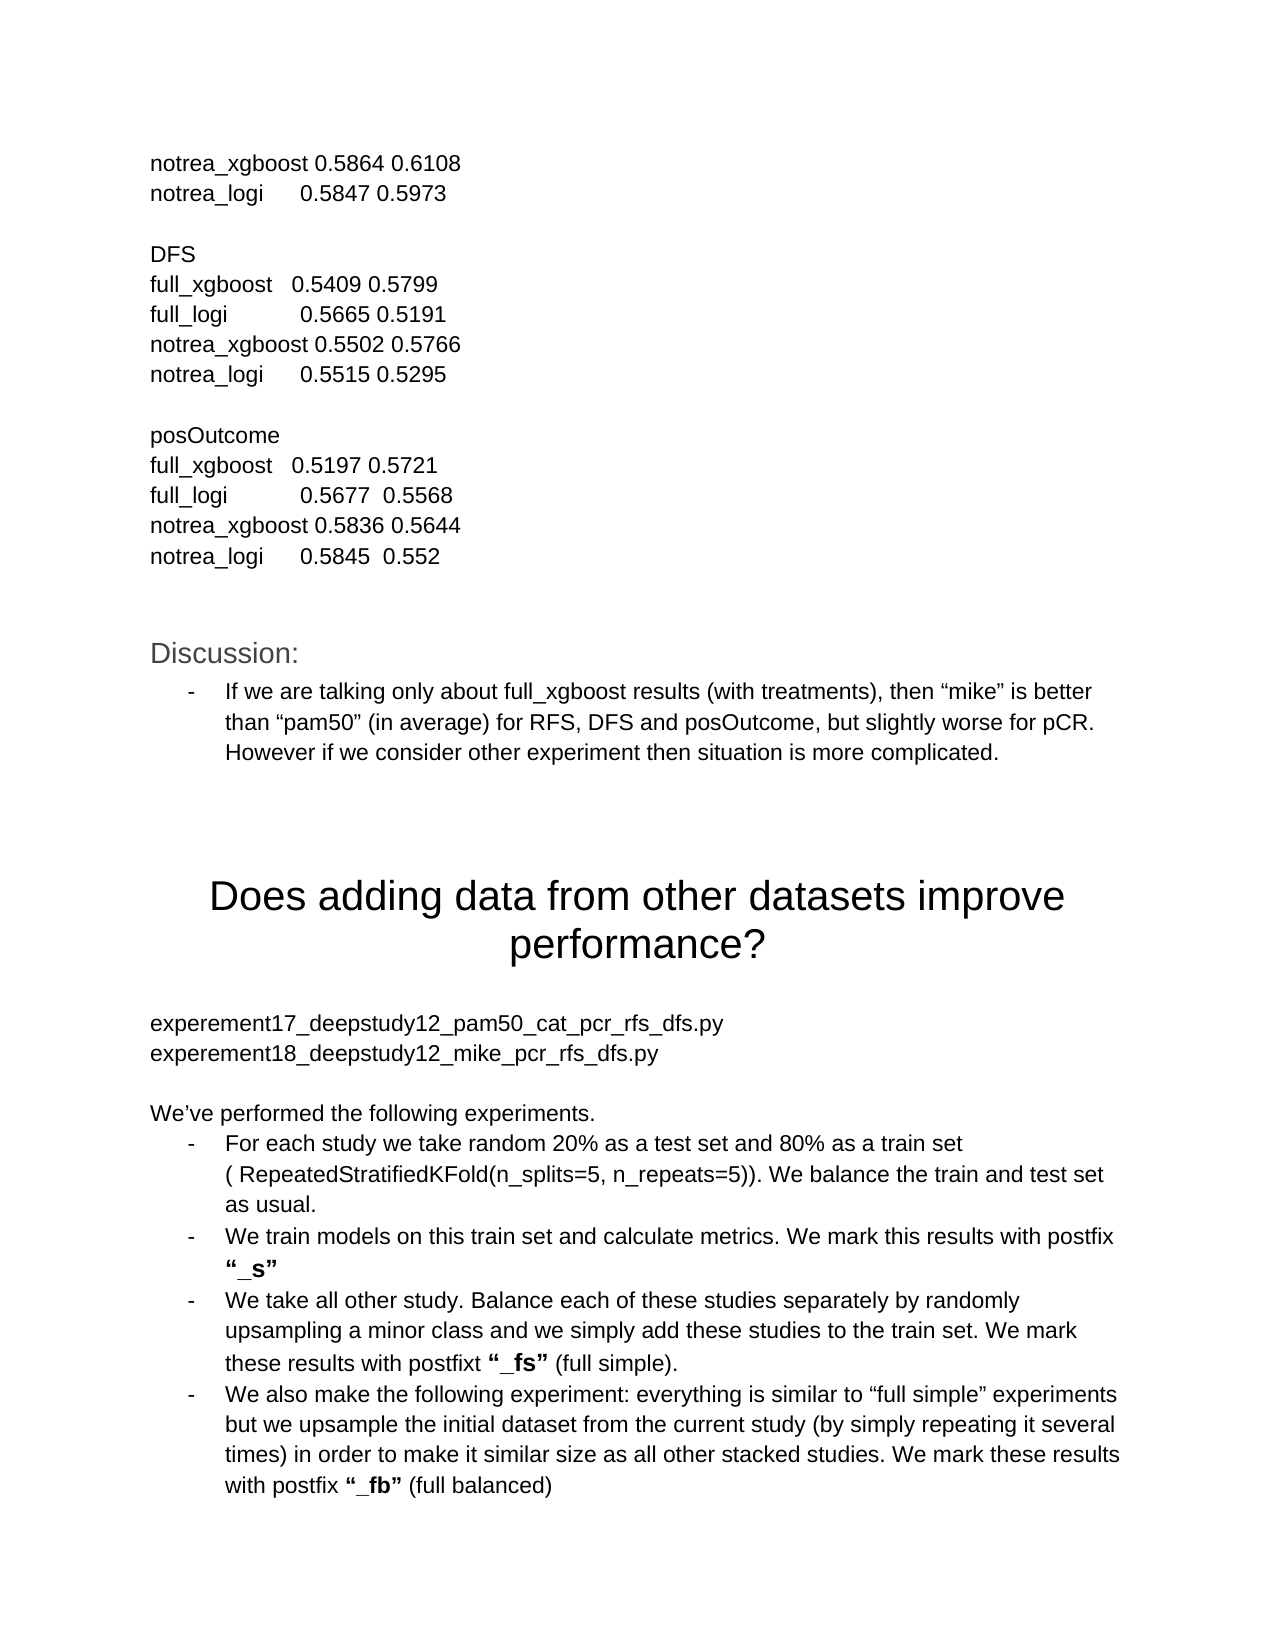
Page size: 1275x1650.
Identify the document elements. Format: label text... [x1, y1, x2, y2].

text notrea_logi 0.5847 0.5973 [150, 180, 1125, 207]
text We’ve performed the following experiments. [150, 1100, 1125, 1127]
list We also make the following experiment: everything is similar to “full simple” experiments but we upsample the initial dataset from the current study (by simply repeating it several times) in order to make it similar size as all other stacked studies. We mark these results with postfix “_fb” (full balanced) [187, 1381, 1125, 1498]
text notrea_logi 0.5845 0.552 [150, 543, 1125, 569]
subtitle Discussion: [150, 636, 1125, 670]
list We take all other study. Balance each of these studies separately by randomly upsampling a minor class and we simply add these studies to the train set. We mark these results with postfixt “_fs” (full simple). [187, 1287, 1125, 1377]
list For each study we take random 20% as a test set and 80% as a train set ( RepeatedStratifiedKFold(n_splits=5, n_repeats=5)). We balance the train and test set as usual. [187, 1130, 1125, 1217]
text experement18_deepstudy12_mike_pcr_rfs_dfs.py [150, 1040, 1125, 1066]
text full_logi 0.5665 0.5191 [150, 301, 1125, 327]
text full_xgboost 0.5197 0.5721 [150, 452, 1125, 478]
text full_logi 0.5677 0.5568 [150, 482, 1125, 509]
list We train models on this train set and calculate metrics. We mark this results with postfix “_s” [187, 1221, 1125, 1283]
text DFS [150, 241, 1125, 267]
text experement17_deepstudy12_pam50_cat_pcr_rfs_dfs.py [150, 1009, 1125, 1036]
text notrea_xgboost 0.5836 0.5644 [150, 512, 1125, 539]
text full_xgboost 0.5409 0.5799 [150, 271, 1125, 297]
subtitle Does adding data from other datasets improve performance? [150, 871, 1125, 967]
text posOutcome [150, 422, 1125, 448]
text notrea_xgboost 0.5502 0.5766 [150, 331, 1125, 358]
text notrea_logi 0.5515 0.5295 [150, 361, 1125, 388]
text notrea_xgboost 0.5864 0.6108 [150, 150, 1125, 176]
list If we are talking only about full_xgboost results (with treatments), then “mike” is better than “pam50” (in average) for RFS, DFS and posOutcome, but slightly worse for pCR. However if we consider other experiment then situation is more complicated. [187, 678, 1125, 765]
